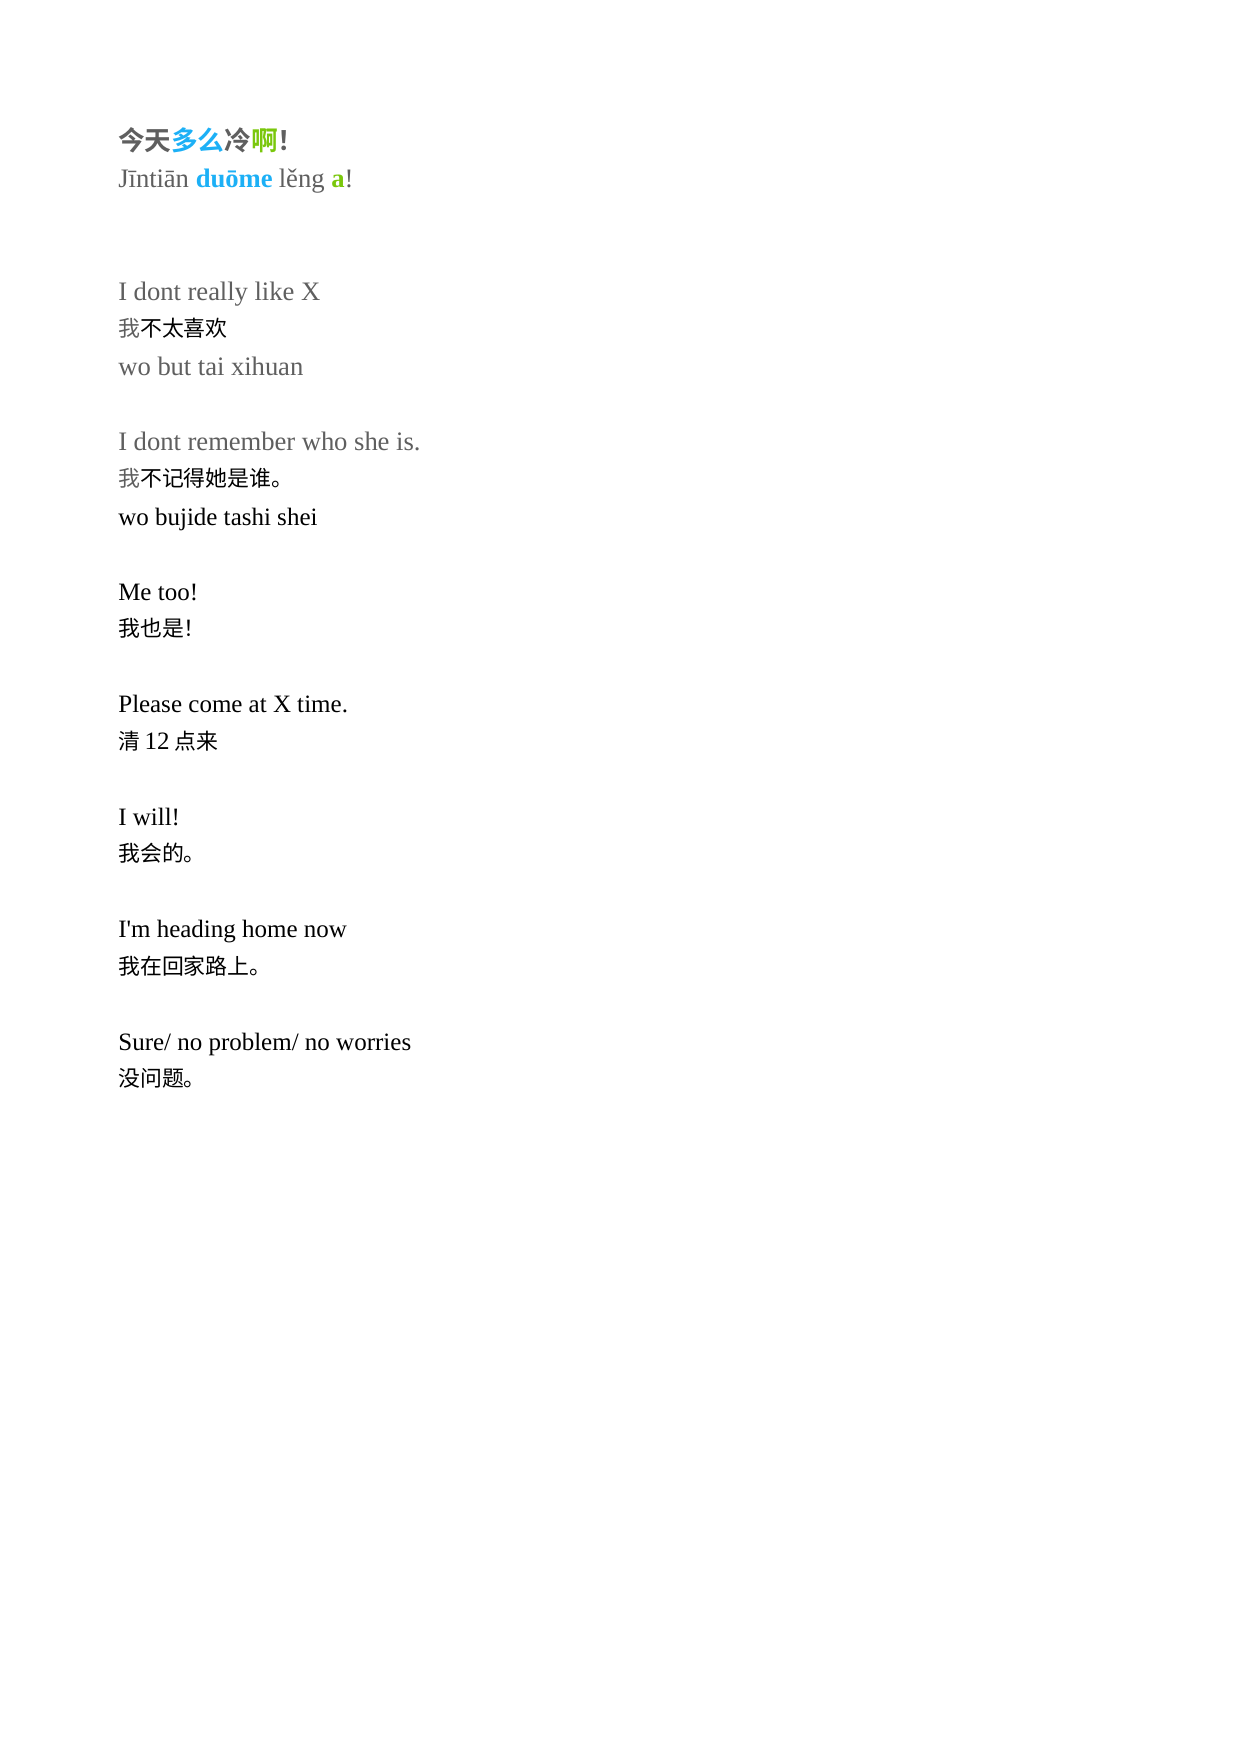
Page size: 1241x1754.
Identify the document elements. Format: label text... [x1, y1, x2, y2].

text Sure/ no problem/ no worries [118, 1018, 1122, 1056]
text 没问题。 [118, 1056, 1122, 1093]
text 我不记得她是谁。 [118, 456, 1122, 493]
text I dont remember who she is. [118, 418, 1122, 456]
text wo bujide tashi shei [118, 493, 1122, 531]
text 我会的。 [118, 831, 1122, 868]
text 我不太喜欢 [118, 306, 1122, 343]
text 我在回家路上。 [118, 943, 1122, 981]
text Me too! [118, 568, 1122, 606]
text Please come at X time. [118, 681, 1122, 718]
text Jīntiān duōme lěng a!​ [118, 156, 1122, 193]
text 我也是！ [118, 606, 1122, 643]
text 清12点来 [118, 718, 1122, 756]
text I dont really like X [118, 268, 1122, 306]
text 今天多么冷啊！​ [118, 118, 1122, 156]
text I will! [118, 793, 1122, 831]
text wo but tai xihuan [118, 343, 1122, 381]
text I'm heading home now [118, 906, 1122, 943]
